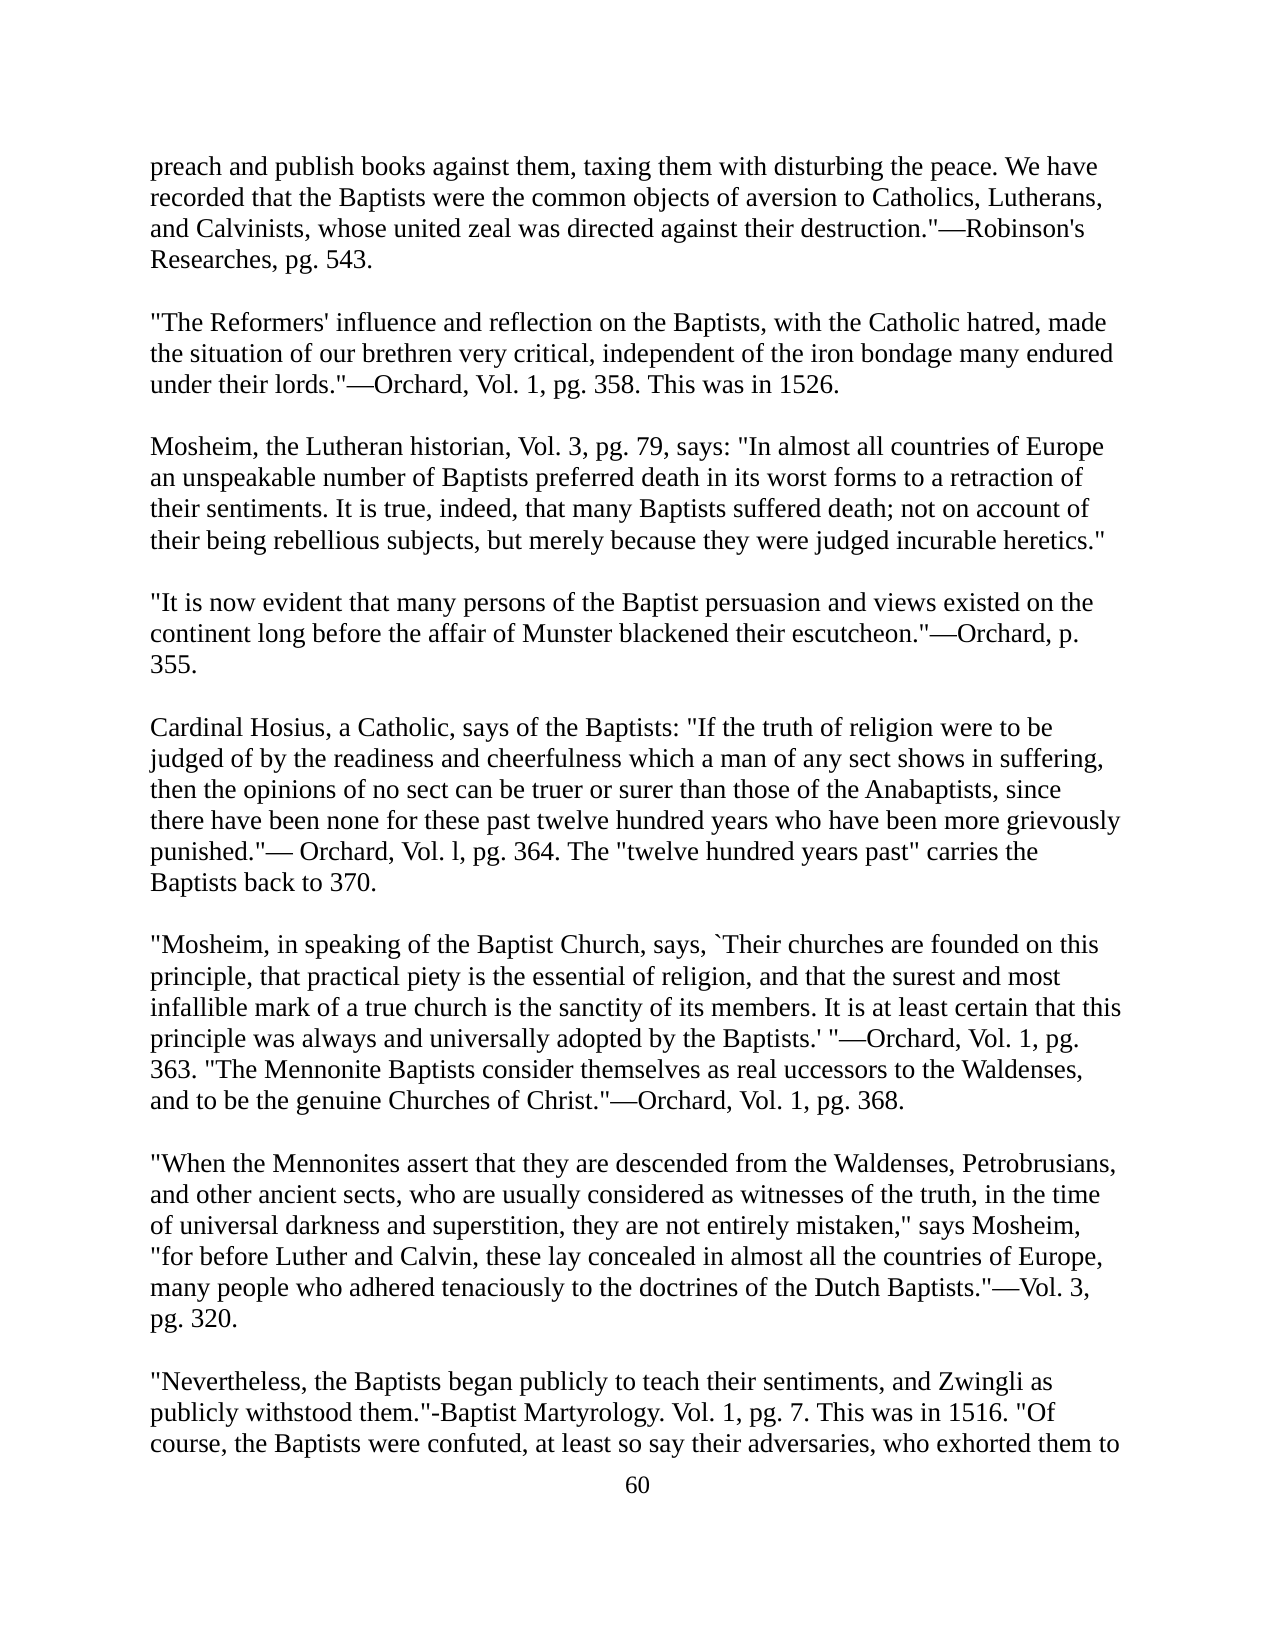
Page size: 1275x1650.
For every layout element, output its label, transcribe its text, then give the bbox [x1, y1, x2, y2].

text "It is now evident that many persons of the Baptist persuasion and views existed on the continent long before the affair of Munster blackened their escutcheon."—Orchard, p. 355. [150, 586, 1125, 679]
text "Nevertheless, the Baptists began publicly to teach their sentiments, and Zwingli as publicly withstood them."-Baptist Martyrology. Vol. 1, pg. 7. This was in 1516. "Of course, the Baptists were confuted, at least so say their adversaries, who exhorted them to [150, 1365, 1125, 1458]
text Mosheim, the Lutheran historian, Vol. 3, pg. 79, says: "In almost all countries of Europe an unspeakable number of Baptists preferred death in its worst forms to a retraction of their sentiments. It is true, indeed, that many Baptists suffered death; not on account of their being rebellious subjects, but merely because they were judged incurable heretics." [150, 430, 1125, 555]
text "The Reformers' influence and reflection on the Baptists, with the Catholic hatred, made the situation of our brethren very critical, independent of the iron bondage many endured under their lords."—Orchard, Vol. 1, pg. 358. This was in 1526. [150, 306, 1125, 399]
text "Mosheim, in speaking of the Baptist Church, says, `Their churches are founded on this principle, that practical piety is the essential of religion, and that the surest and most infallible mark of a true church is the sanctity of its members. It is at least certain that this principle was always and universally adopted by the Baptists.' "—Orchard, Vol. 1, pg. 363. "The Mennonite Baptists consider themselves as real uccessors to the Waldenses, and to be the genuine Churches of Christ."—Orchard, Vol. 1, pg. 368. [150, 929, 1125, 1116]
text "When the Mennonites assert that they are descended from the Waldenses, Petrobrusians, and other ancient sects, who are usually considered as witnesses of the truth, in the time of universal darkness and superstition, they are not entirely mistaken," says Mosheim, "for before Luther and Calvin, these lay concealed in almost all the countries of Europe, many people who adhered tenaciously to the doctrines of the Dutch Baptists."—Vol. 3, pg. 320. [150, 1147, 1125, 1333]
text preach and publish books against them, taxing them with disturbing the peace. We have recorded that the Baptists were the common objects of aversion to Catholics, Lutherans, and Calvinists, whose united zeal was directed against their destruction."—Robinson's Researches, pg. 543. [150, 150, 1125, 274]
text Cardinal Hosius, a Catholic, says of the Baptists: "If the truth of religion were to be judged of by the readiness and cheerfulness which a man of any sect shows in suffering, then the opinions of no sect can be truer or surer than those of the Anabaptists, since there have been none for these past twelve hundred years who have been more grievously punished."— Orchard, Vol. l, pg. 364. The "twelve hundred years past" carries the Baptists back to 370. [150, 711, 1125, 897]
